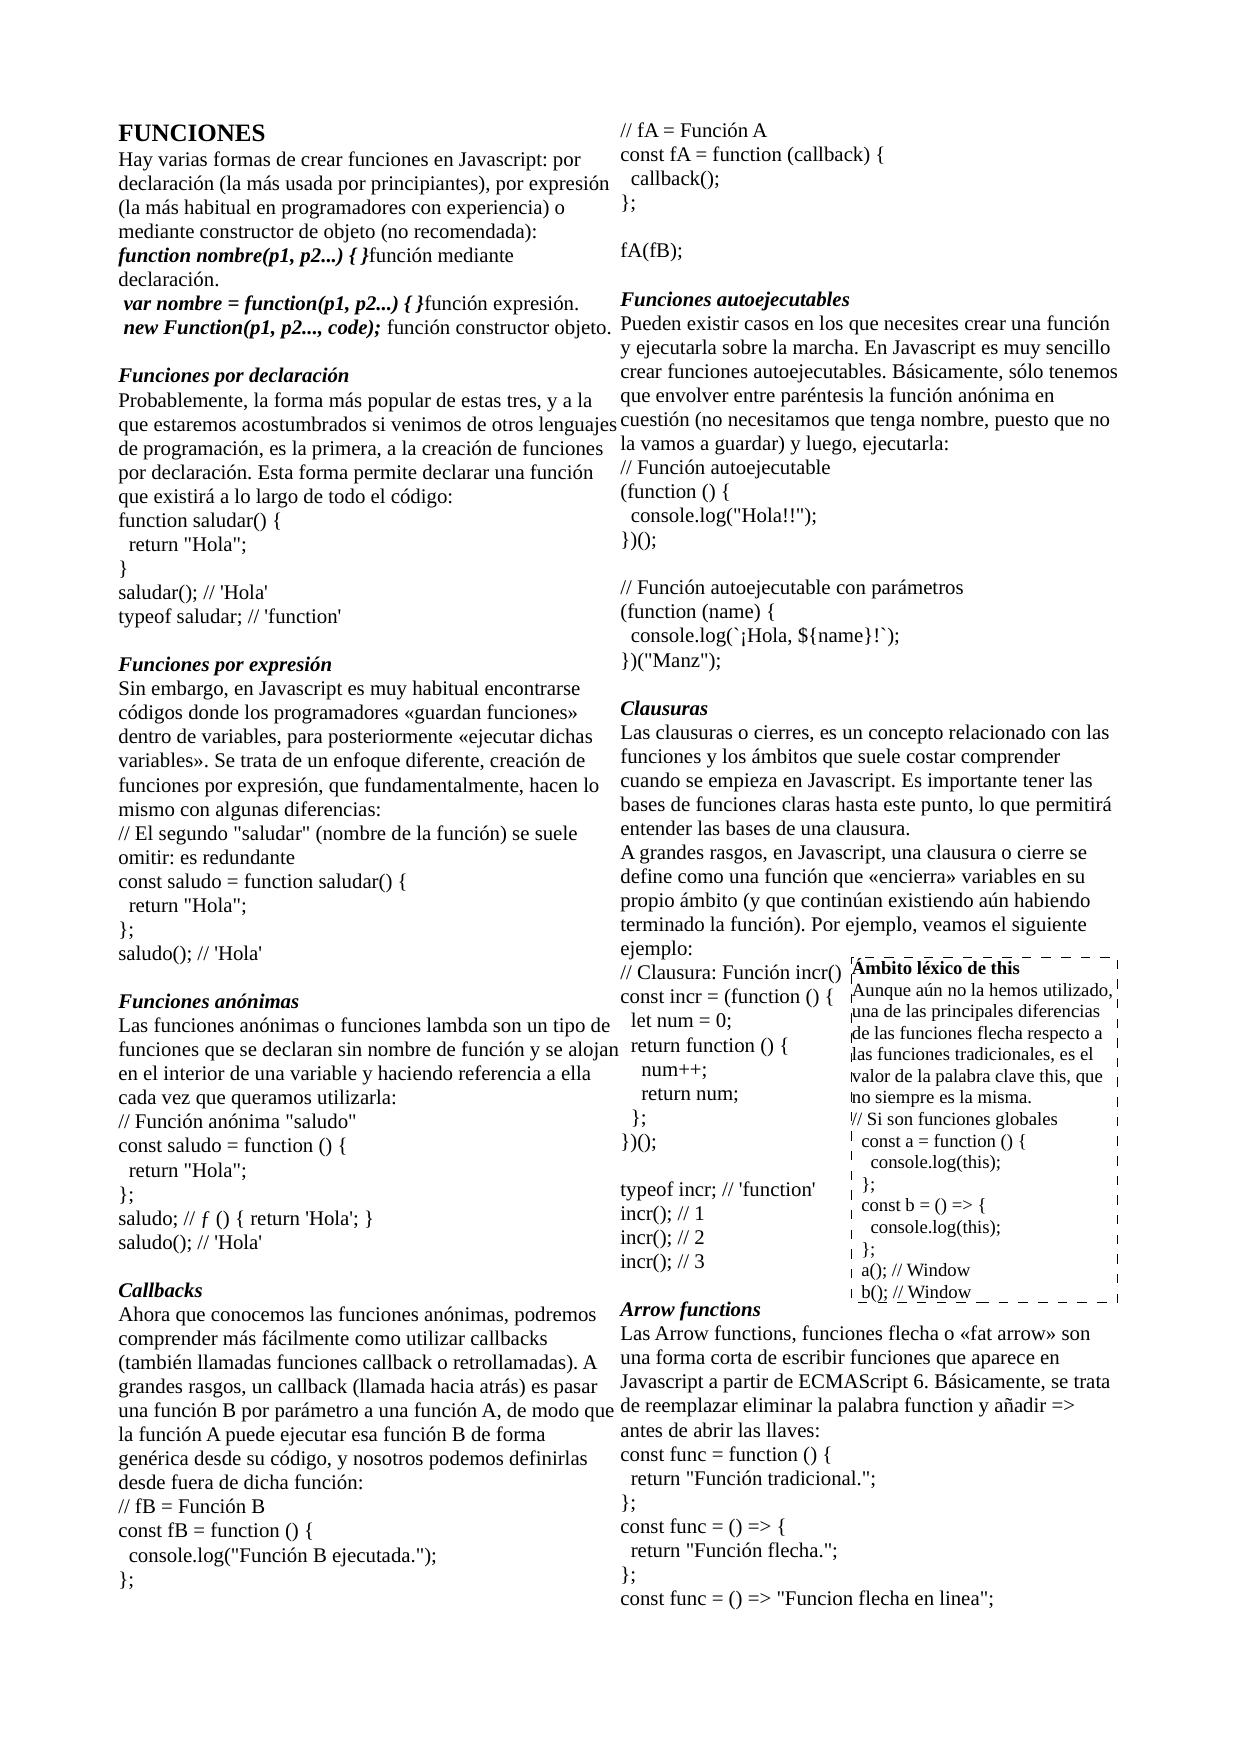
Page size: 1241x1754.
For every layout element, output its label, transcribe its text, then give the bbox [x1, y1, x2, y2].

text const func = function () { [620, 1442, 1122, 1466]
text return "Hola"; [118, 1157, 620, 1182]
text const func = () => { [620, 1514, 1122, 1538]
text saludo(); // 'Hola' [118, 941, 620, 965]
text // Función anónima "saludo" [118, 1109, 620, 1133]
text // Clausura: Función incr() [620, 960, 1122, 984]
text saludar(); // 'Hola' [118, 580, 620, 604]
text Pueden existir casos en los que necesites crear una función y ejecutarla sobre la marcha. En Javascript es muy sencillo crear funciones autoejecutables. Básicamente, sólo tenemos que envolver entre paréntesis la función anónima en cuestión (no necesitamos que tenga nombre, puesto que no la vamos a guardar) y luego, ejecutarla: [620, 311, 1122, 455]
text // fA = Función A [620, 118, 1122, 142]
text return "Función flecha."; [620, 1538, 1122, 1562]
text const incr = (function () { [620, 984, 1122, 1008]
text // fB = Función B [118, 1494, 620, 1518]
text A grandes rasgos, en Javascript, una clausura o cierre se define como una función que «encierra» variables en su propio ámbito (y que continúan existiendo aún habiendo terminado la función). Por ejemplo, veamos el siguiente ejemplo: [620, 840, 1122, 960]
text Callbacks [118, 1278, 620, 1302]
text function saludar() { [118, 508, 620, 532]
text saludo; // ƒ () { return 'Hola'; } [118, 1206, 620, 1230]
text })(); [620, 527, 1122, 551]
text // Función autoejecutable con parámetros [620, 575, 1122, 599]
text Funciones anónimas [118, 989, 620, 1013]
text }; [118, 1182, 620, 1206]
text return "Hola"; [118, 532, 620, 556]
text console.log("Función B ejecutada."); [118, 1542, 620, 1567]
text return num; [620, 1081, 1122, 1105]
text (function () { [620, 479, 1122, 503]
text }; [118, 1567, 620, 1591]
text incr(); // 2 [620, 1225, 1122, 1249]
text const saludo = function saludar() { [118, 869, 620, 893]
text new Function(p1, p2..., code); función constructor objeto. [118, 315, 620, 339]
text Las clausuras o cierres, es un concepto relacionado con las funciones y los ámbitos que suele costar comprender cuando se empieza en Javascript. Es importante tener las bases de funciones claras hasta este punto, lo que permitirá entender las bases de una clausura. [620, 720, 1122, 840]
text num++; [620, 1057, 1122, 1081]
text } [118, 556, 620, 580]
text Sin embargo, en Javascript es muy habitual encontrarse códigos donde los programadores «guardan funciones» dentro de variables, para posteriormente «ejecutar dichas variables». Se trata de un enfoque diferente, creación de funciones por expresión, que fundamentalmente, hacen lo mismo con algunas diferencias: [118, 676, 620, 821]
text }; [118, 917, 620, 941]
text typeof incr; // 'function' [620, 1177, 1122, 1201]
text Funciones por expresión [118, 652, 620, 676]
text const fA = function (callback) { [620, 142, 1122, 166]
text typeof saludar; // 'function' [118, 604, 620, 628]
text (function (name) { [620, 599, 1122, 623]
text fA(fB); [620, 238, 1122, 262]
text return function () { [620, 1032, 1122, 1057]
text const saludo = function () { [118, 1133, 620, 1157]
text FUNCIONES [118, 118, 620, 147]
text var nombre = function(p1, p2...) { }función expresión. [118, 291, 620, 315]
text })("Manz"); [620, 647, 1122, 672]
text // El segundo "saludar" (nombre de la función) se suele omitir: es redundante [118, 821, 620, 869]
text callback(); [620, 166, 1122, 190]
text Funciones autoejecutables [620, 287, 1122, 311]
text Las Arrow functions, funciones flecha o «fat arrow» son una forma corta de escribir funciones que aparece en Javascript a partir de ECMAScript 6. Básicamente, se trata de reemplazar eliminar la palabra function y añadir => antes de abrir las llaves: [620, 1321, 1122, 1442]
text function nombre(p1, p2...) { }función mediante declaración. [118, 243, 620, 291]
text Las funciones anónimas o funciones lambda son un tipo de funciones que se declaran sin nombre de función y se alojan en el interior de una variable y haciendo referencia a ella cada vez que queramos utilizarla: [118, 1013, 620, 1109]
text Clausuras [620, 696, 1122, 720]
text console.log(`¡Hola, ${name}!`); [620, 623, 1122, 647]
text })(); [620, 1129, 1122, 1153]
text incr(); // 3 [620, 1249, 1122, 1273]
text incr(); // 1 [620, 1201, 1122, 1225]
text Probablemente, la forma más popular de estas tres, y a la que estaremos acostumbrados si venimos de otros lenguajes de programación, es la primera, a la creación de funciones por declaración. Esta forma permite declarar una función que existirá a lo largo de todo el código: [118, 387, 620, 508]
text const func = () => "Funcion flecha en linea"; [620, 1586, 1122, 1610]
text // Función autoejecutable [620, 455, 1122, 479]
text }; [620, 1562, 1122, 1586]
text }; [620, 1105, 1122, 1129]
text Funciones por declaración [118, 363, 620, 387]
text Ahora que conocemos las funciones anónimas, podremos comprender más fácilmente como utilizar callbacks (también llamadas funciones callback o retrollamadas). A grandes rasgos, un callback (llamada hacia atrás) es pasar una función B por parámetro a una función A, de modo que la función A puede ejecutar esa función B de forma genérica desde su código, y nosotros podemos definirlas desde fuera de dicha función: [118, 1302, 620, 1494]
text let num = 0; [620, 1008, 1122, 1032]
text Arrow functions [620, 1297, 1122, 1321]
text }; [620, 190, 1122, 214]
text return "Función tradicional."; [620, 1466, 1122, 1490]
text }; [620, 1490, 1122, 1514]
text return "Hola"; [118, 893, 620, 917]
text Hay varias formas de crear funciones en Javascript: por declaración (la más usada por principiantes), por expresión (la más habitual en programadores con experiencia) o mediante constructor de objeto (no recomendada): [118, 147, 620, 243]
text const fB = function () { [118, 1518, 620, 1542]
text console.log("Hola!!"); [620, 503, 1122, 527]
text saludo(); // 'Hola' [118, 1230, 620, 1254]
